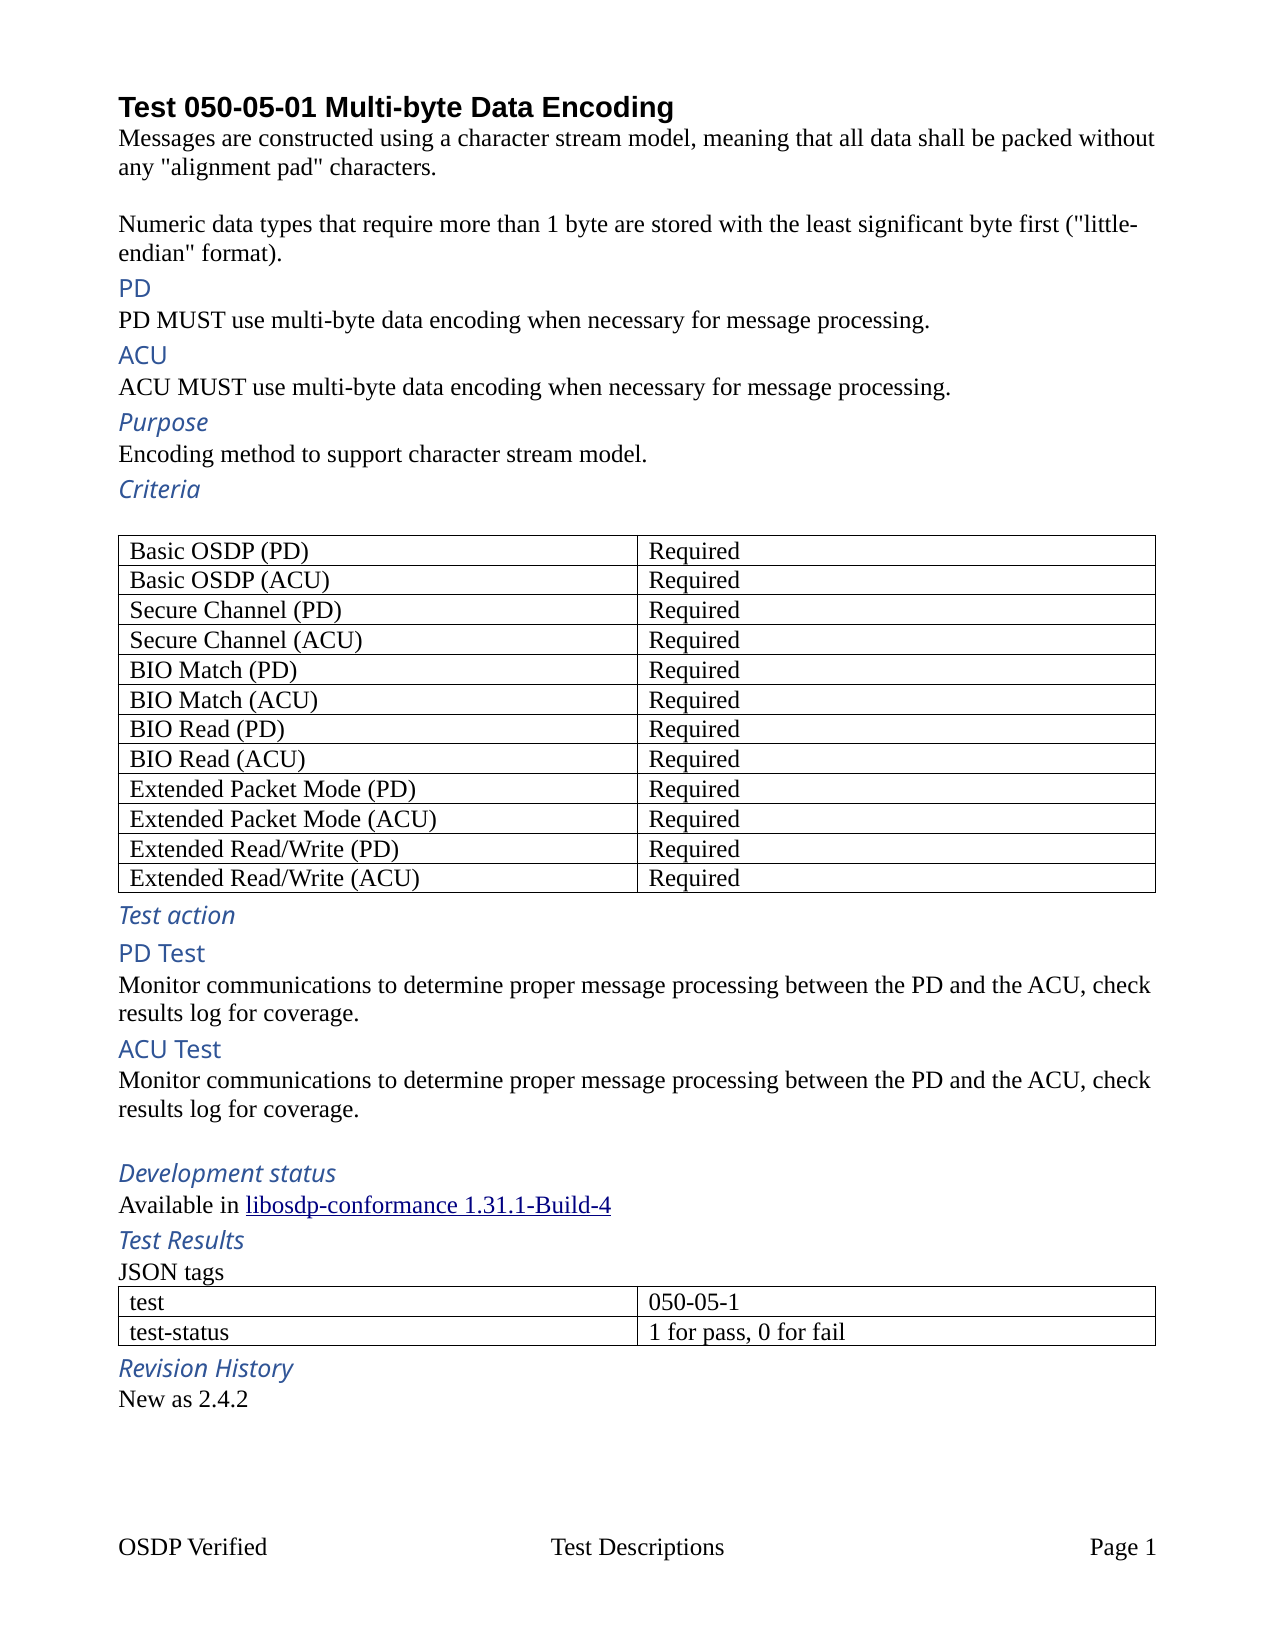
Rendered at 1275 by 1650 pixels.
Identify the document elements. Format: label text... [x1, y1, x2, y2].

text PD MUST use multi-byte data encoding when necessary for message processing. [118, 305, 1157, 334]
table_cell Required [638, 744, 1155, 773]
table_cell Basic OSDP (ACU) [119, 566, 637, 594]
table_cell Required [638, 804, 1155, 833]
subtitle PD Test [118, 936, 1157, 970]
table_cell Required [638, 864, 1155, 892]
table_cell Secure Channel (ACU) [119, 625, 637, 654]
table_cell Required [638, 685, 1155, 713]
subtitle Test Results [118, 1223, 1157, 1257]
table_cell 1 for pass, 0 for fail [638, 1317, 1155, 1345]
subtitle Test 050-05-01 Multi-byte Data Encoding [118, 89, 1157, 123]
table_cell BIO Match (PD) [119, 655, 637, 684]
table_cell Required [638, 595, 1155, 624]
subtitle Criteria [118, 472, 1157, 506]
table_cell Required [638, 566, 1155, 594]
text Monitor communications to determine proper message processing between the PD and the ACU, check results log for coverage. [118, 1066, 1157, 1123]
table_header 050-05-1 [638, 1287, 1155, 1316]
subtitle ACU Test [118, 1031, 1157, 1066]
table_cell Extended Packet Mode (ACU) [119, 804, 637, 833]
text ACU MUST use multi-byte data encoding when necessary for message processing. [118, 372, 1157, 401]
text Numeric data types that require more than 1 byte are stored with the least significant byte first ("little-endian" format). [118, 209, 1157, 267]
text Messages are constructed using a character stream model, meaning that all data shall be packed without any "alignment pad" characters. [118, 123, 1157, 181]
table_cell Extended Packet Mode (PD) [119, 774, 637, 803]
table_cell BIO Read (PD) [119, 715, 637, 743]
table_cell BIO Match (ACU) [119, 685, 637, 713]
table_cell Required [638, 655, 1155, 684]
text Monitor communications to determine proper message processing between the PD and the ACU, check results log for coverage. [118, 970, 1157, 1027]
subtitle Development status [118, 1156, 1157, 1190]
table_cell Extended Read/Write (ACU) [119, 864, 637, 892]
text Available in libosdp-conformance 1.31.1-Build-4 [118, 1190, 1157, 1219]
table_cell Required [638, 715, 1155, 743]
text JSON tags [118, 1257, 1157, 1286]
table_cell Secure Channel (PD) [119, 595, 637, 624]
table_cell Required [638, 625, 1155, 654]
table_header Required [638, 536, 1155, 564]
table_cell Extended Read/Write (PD) [119, 834, 637, 862]
subtitle Test action [118, 897, 1157, 932]
table_cell Required [638, 834, 1155, 862]
text New as 2.4.2 [118, 1384, 1157, 1413]
table_header Basic OSDP (PD) [119, 536, 637, 564]
table_cell test-status [119, 1317, 637, 1345]
table_header test [119, 1287, 637, 1316]
subtitle PD [118, 271, 1157, 305]
subtitle Purpose [118, 405, 1157, 439]
text Encoding method to support character stream model. [118, 439, 1157, 468]
table_cell BIO Read (ACU) [119, 744, 637, 773]
subtitle Revision History [118, 1351, 1157, 1384]
subtitle ACU [118, 338, 1157, 372]
table_cell Required [638, 774, 1155, 803]
